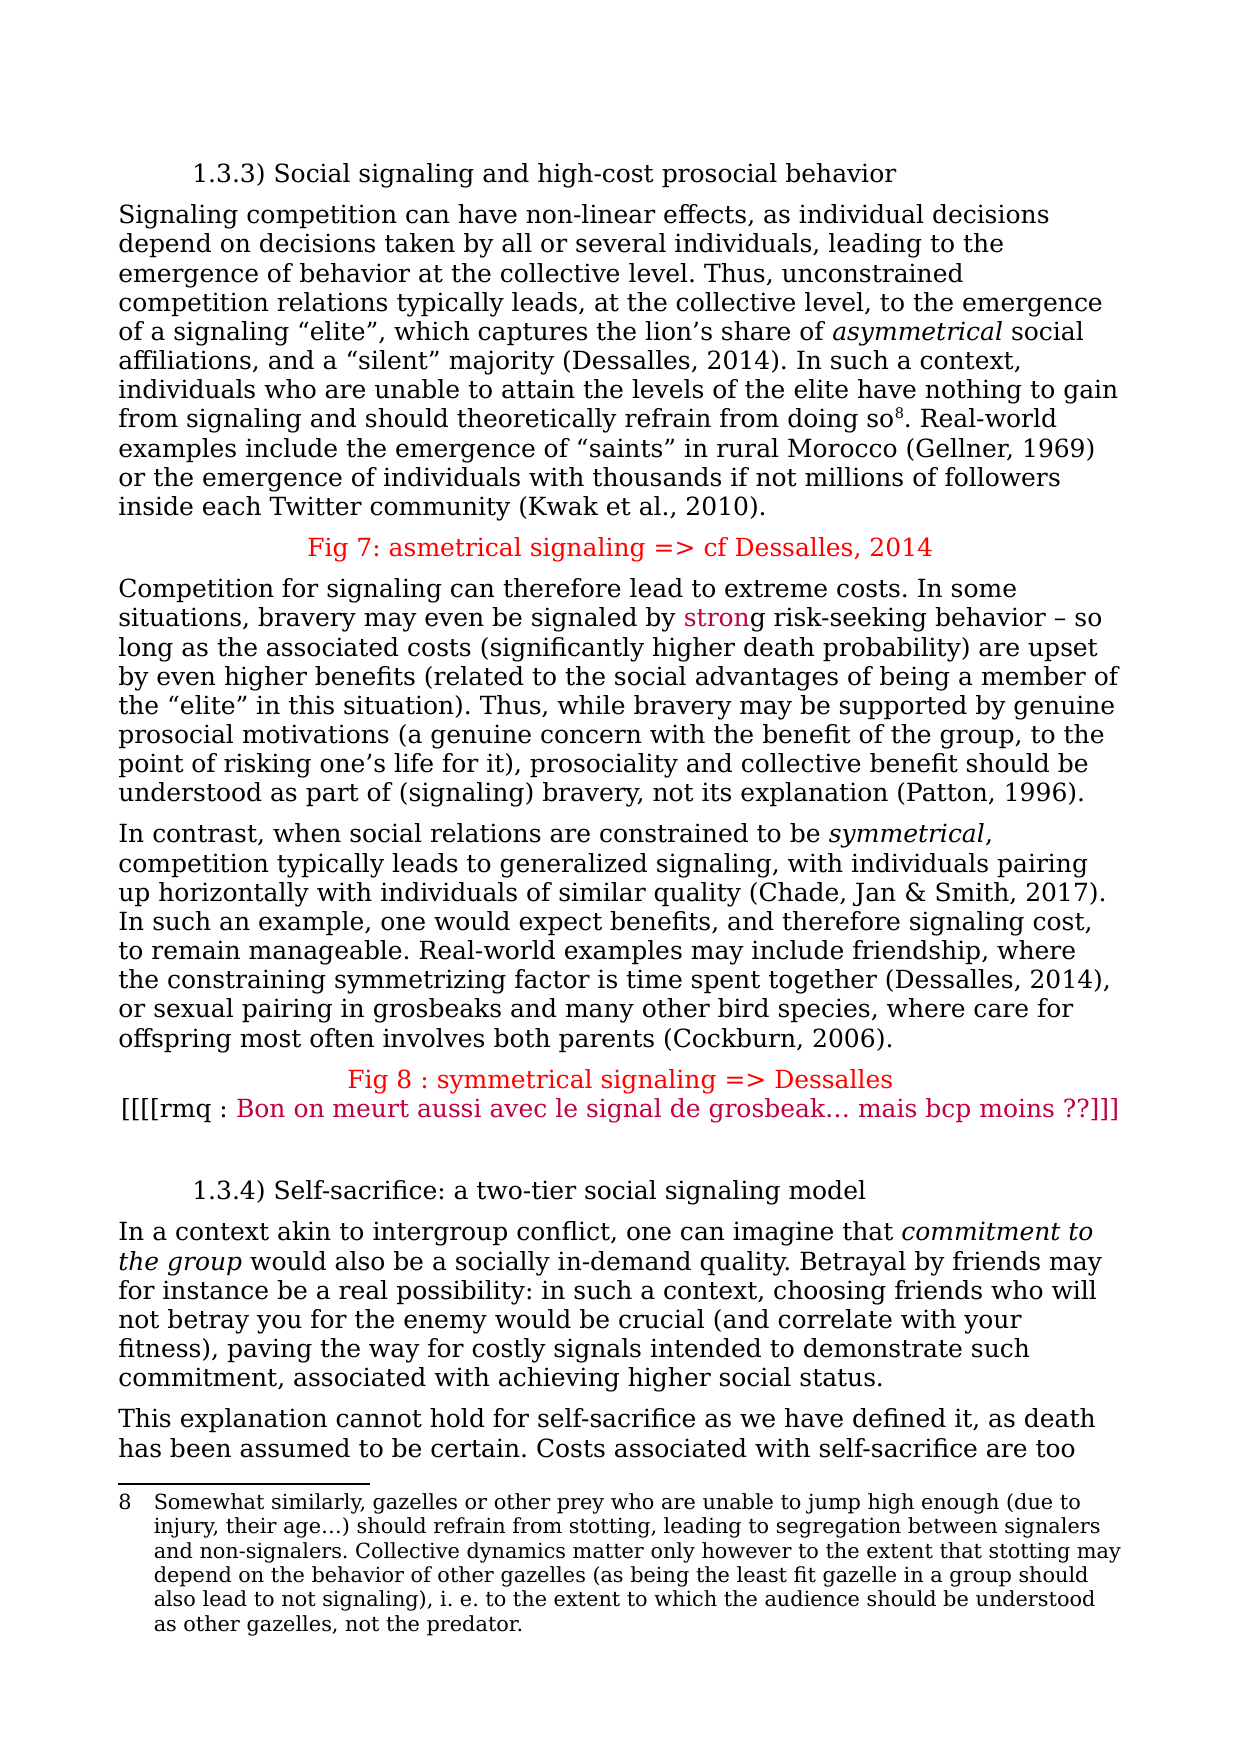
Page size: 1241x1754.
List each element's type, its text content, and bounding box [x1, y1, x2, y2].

text Signaling competition can have non-linear effects, as individual decisions depend on decisions taken by all or several individuals, leading to the emergence of behavior at the collective level. Thus, unconstrained competition relations typically leads, at the collective level, to the emergence of a signaling “elite”, which captures the lion’s share of asymmetrical social affiliations, and a “silent” majority (Dessalles, 2014). In such a context, individuals who are unable to attain the levels of the elite have nothing to gain from signaling and should theoretically refrain from doing so. Real-world examples include the emergence of “saints” in rural Morocco (Gellner, 1969) or the emergence of individuals with thousands if not millions of followers inside each Twitter community (Kwak et al., 2010). [118, 200, 1122, 521]
text In contrast, when social relations are constrained to be symmetrical, competition typically leads to generalized signaling, with individuals pairing up horizontally with individuals of similar quality (Chade, Jan & Smith, 2017). In such an example, one would expect benefits, and therefore signaling cost, to remain manageable. Real-world examples may include friendship, where the constraining symmetrizing factor is time spent together (Dessalles, 2014), or sexual pairing in grosbeaks and many other bird species, where care for offspring most often involves both parents (Cockburn, 2006). [118, 820, 1122, 1053]
text Fig 8 : symmetrical signaling => Dessalles [[[[rmq : Bon on meurt aussi avec le signal de grosbeak… mais bcp moins ??]]] [118, 1065, 1122, 1123]
text Fig 7: asmetrical signaling => cf Dessalles, 2014 [118, 533, 1122, 562]
text In a context akin to intergroup conflict, one can imagine that commitment to the group would also be a socially in-demand quality. Betrayal by friends may for instance be a real possibility: in such a context, choosing friends who will not betray you for the enemy would be crucial (and correlate with your fitness), paving the way for costly signals intended to demonstrate such commitment, associated with achieving higher social status. [118, 1218, 1122, 1393]
text 1.3.3) Social signaling and high-cost prosocial behavior [118, 159, 1122, 188]
text 1.3.4) Self-sacrifice: a two-tier social signaling model [118, 1176, 1122, 1206]
text Somewhat similarly, gazelles or other prey who are unable to jump high enough (due to injury, their age…) should refrain from stotting, leading to segregation between signalers and non-signalers. Collective dynamics matter only however to the extent that stotting may depend on the behavior of other gazelles (as being the least fit gazelle in a group should also lead to not signaling), i. e. to the extent to which the audience should be understood as other gazelles, not the predator. [118, 1490, 1122, 1636]
text This explanation cannot hold for self-sacrifice as we have defined it, as death has been assumed to be certain. Costs associated with self-sacrifice are too [118, 1404, 1122, 1463]
text Competition for signaling can therefore lead to extreme costs. In some situations, bravery may even be signaled by strong risk-seeking behavior – so long as the associated costs (significantly higher death probability) are upset by even higher benefits (related to the social advantages of being a member of the “elite” in this situation). Thus, while bravery may be supported by genuine prosocial motivations (a genuine concern with the benefit of the group, to the point of risking one’s life for it), prosociality and collective benefit should be understood as part of (signaling) bravery, not its explanation (Patton, 1996). [118, 574, 1122, 808]
